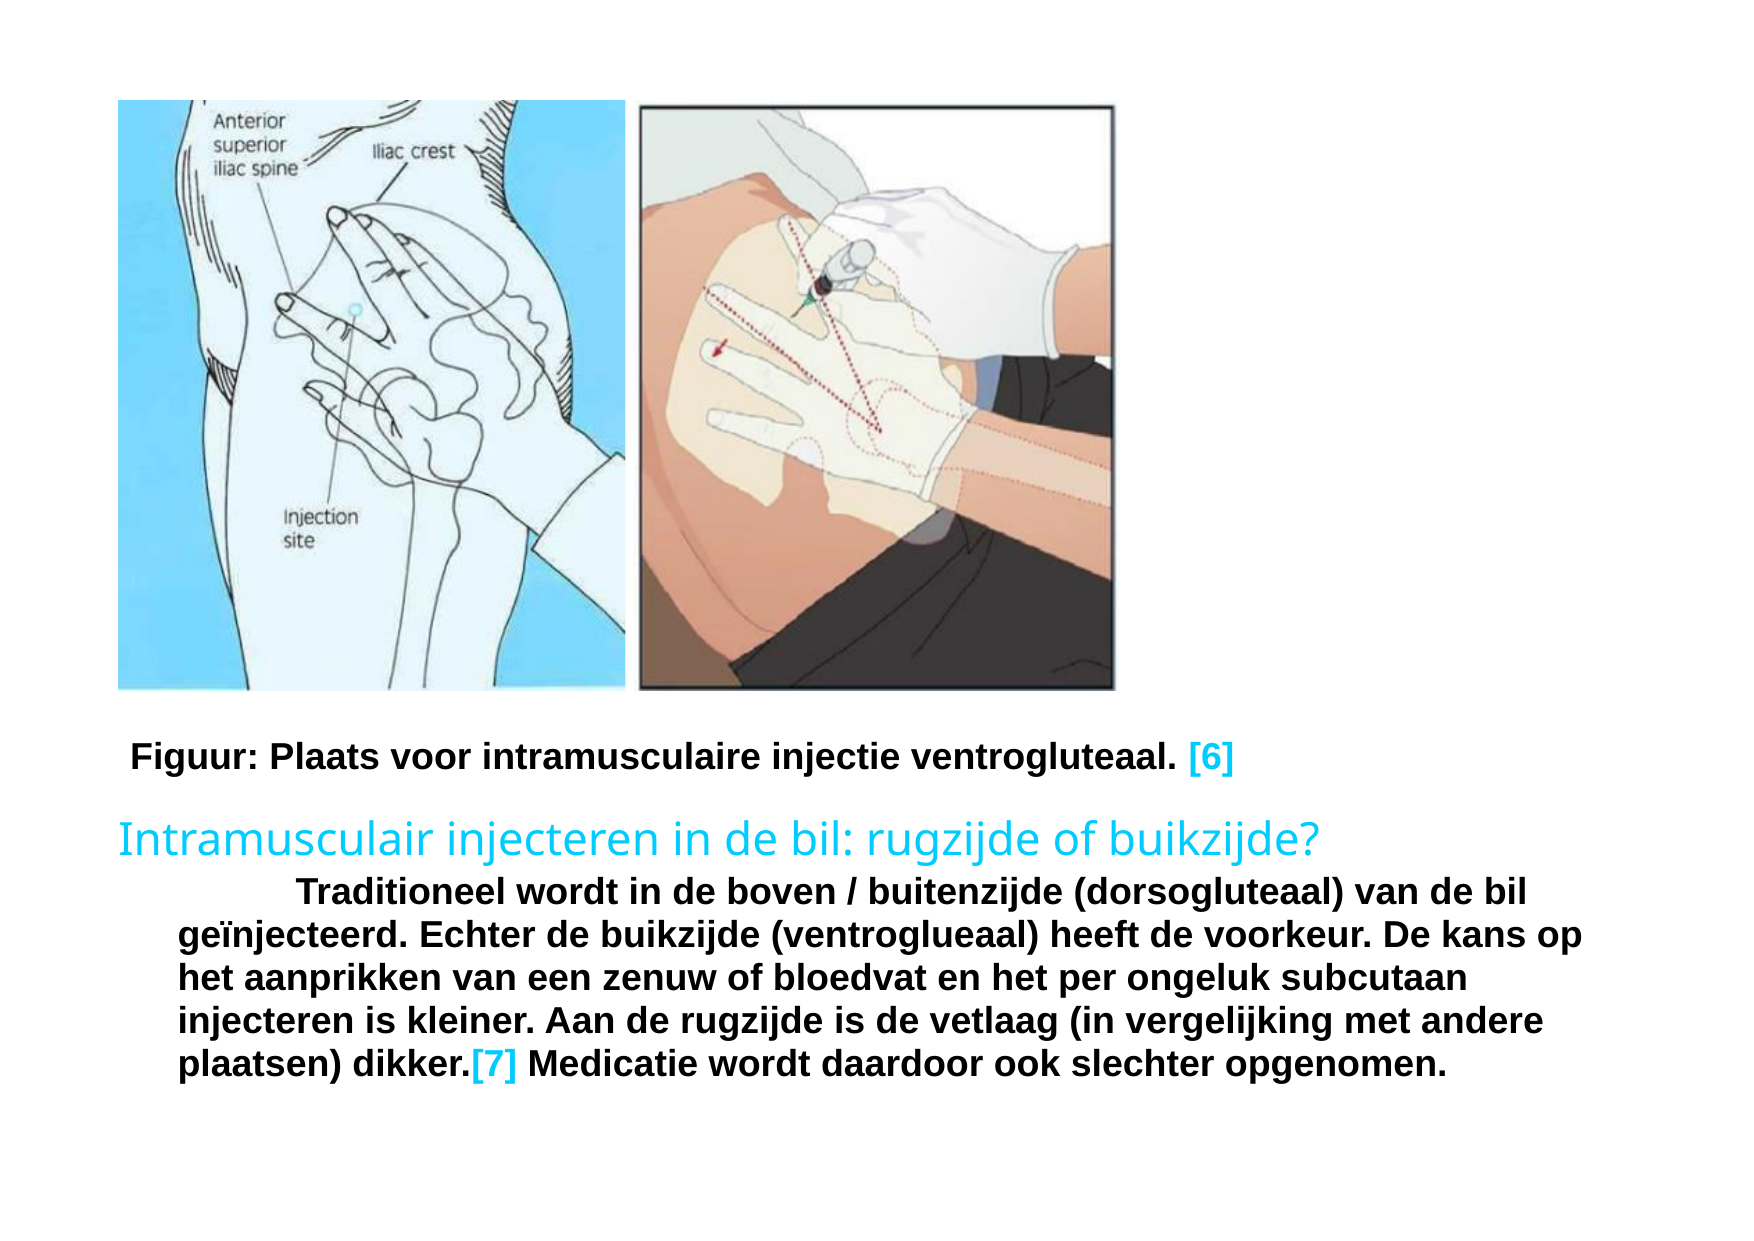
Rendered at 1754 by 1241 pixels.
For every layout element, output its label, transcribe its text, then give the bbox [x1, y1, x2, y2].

picture [633, 100, 1121, 691]
subtitle Intramusculair injecteren in de bil: rugzijde of buikzijde? [118, 807, 1636, 869]
subtitle Traditioneel wordt in de boven / buitenzijde (dorsogluteaal) van de bil geïnjecteerd. Echter de buikzijde (ventroglueaal) heeft de voorkeur. De kans op het aanprikken van een zenuw of bloedvat en het per ongeluk subcutaan injecteren is kleiner. Aan de rugzijde is de vetlaag (in vergelijking met andere plaatsen) dikker.[7] Medicatie wordt daardoor ook slechter opgenomen. [177, 869, 1636, 1085]
picture [118, 100, 626, 691]
subtitle Figuur: Plaats voor intramusculaire injectie ventrogluteaal. [6] [130, 734, 1636, 777]
